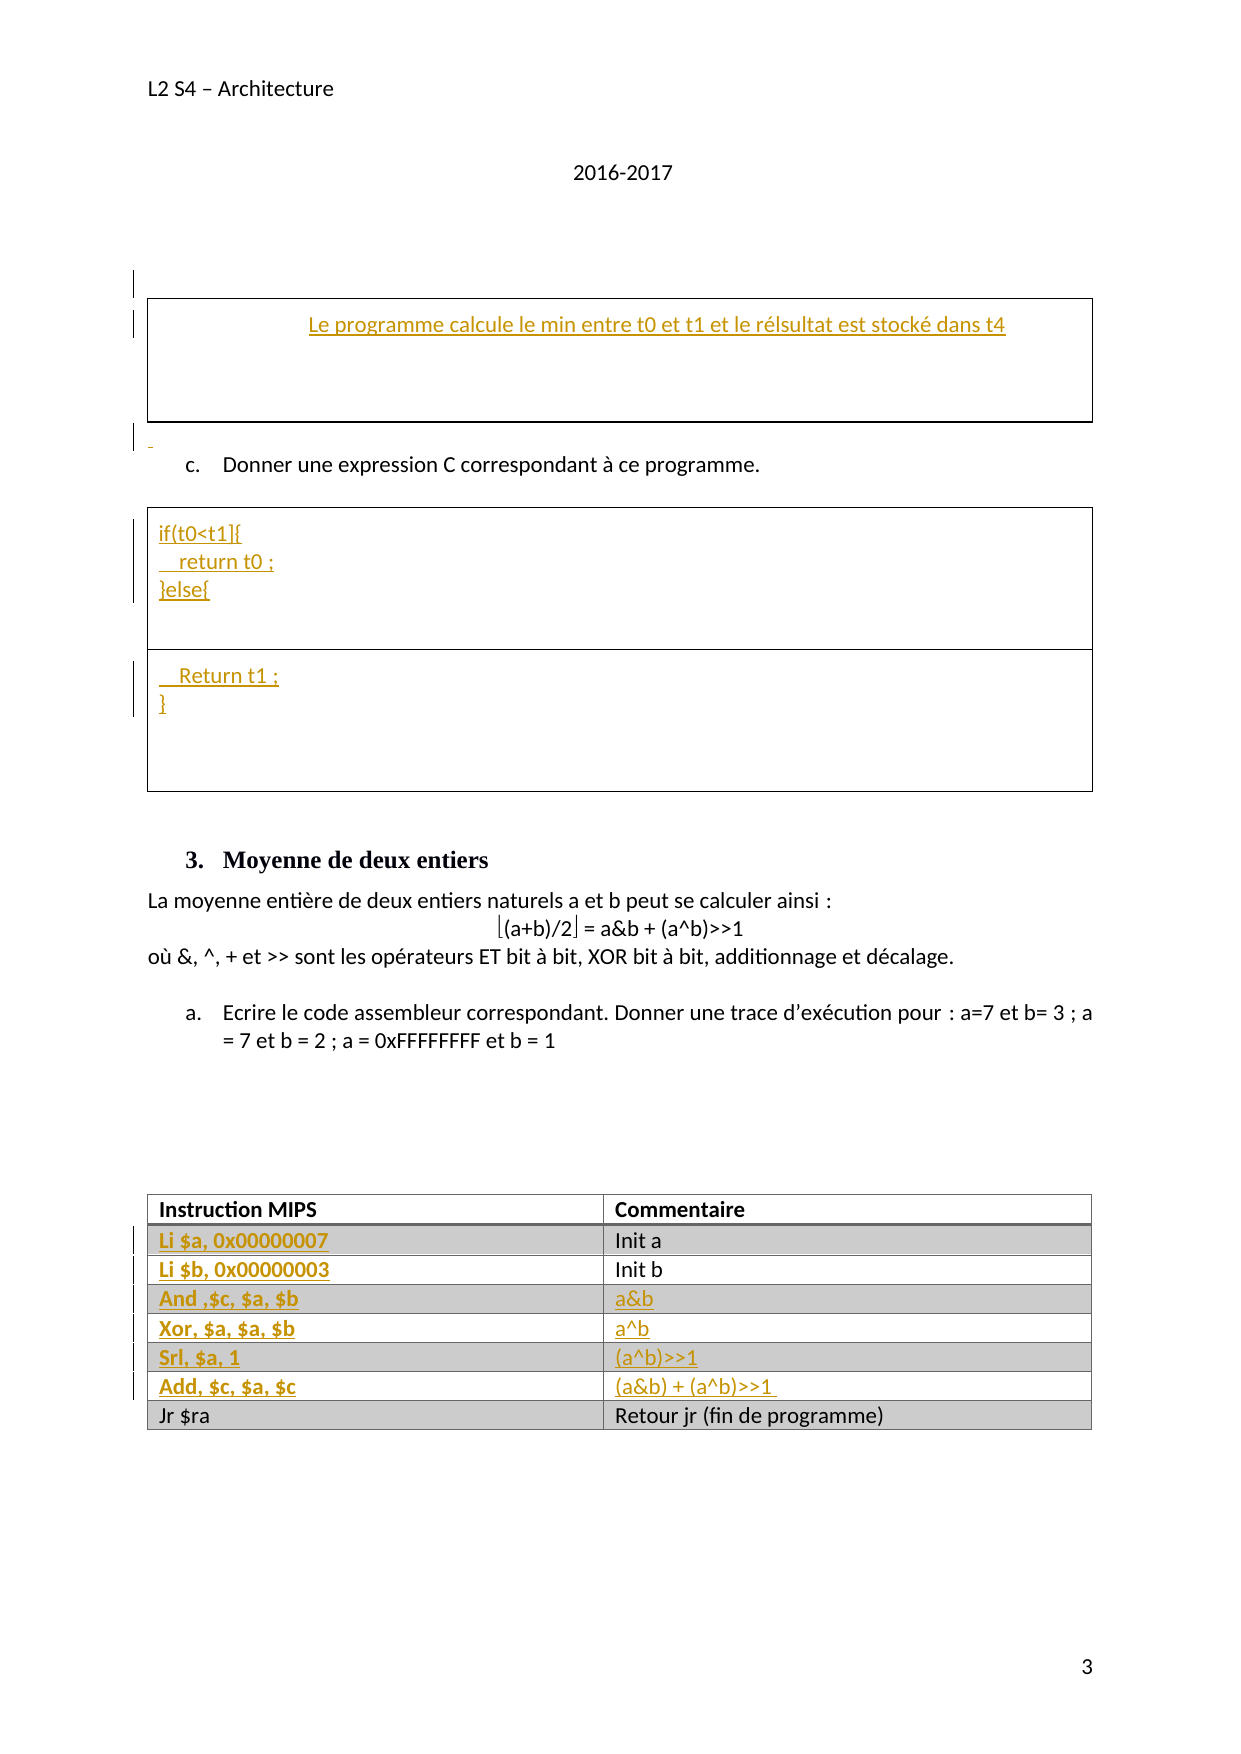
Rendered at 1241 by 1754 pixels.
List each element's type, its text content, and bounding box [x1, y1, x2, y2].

table_cell Li $a, 0x00000007 [148, 1226, 603, 1254]
table_cell Jr $ra [148, 1401, 603, 1429]
table_cell (a^b)>>1 [604, 1343, 1091, 1371]
table_cell Retour jr (fin de programme) [604, 1401, 1091, 1429]
list Ecrire le code assembleur correspondant. Donner une trace d’exécution pour : a=7 et b= 3 ; a = 7 et b = 2 ; a = 0xFFFFFFFF et b = 1 [185, 998, 1093, 1054]
text La moyenne entière de deux entiers naturels a et b peut se calculer ainsi : [148, 886, 1093, 914]
table_cell (a&b) + (a^b)>>1 [604, 1372, 1091, 1400]
subtitle Moyenne de deux entiers [185, 845, 1093, 873]
table_cell a&b [604, 1285, 1091, 1313]
table_cell And ,$c, $a, $b [148, 1285, 603, 1313]
table_header if(t0<t1]{ return t0 ; }else{ [148, 508, 1092, 649]
table_cell Li $b, 0x00000003 [148, 1256, 603, 1283]
text (a+b)/2 = a&b + (a^b)>>1 [148, 914, 1093, 942]
table_header Instruction MIPS [148, 1195, 603, 1223]
table_cell Xor, $a, $a, $b [148, 1314, 603, 1342]
table_cell Srl, $a, 1 [148, 1343, 603, 1371]
table_header Commentaire [604, 1195, 1091, 1223]
table_cell Init a [604, 1226, 1091, 1254]
text où &, ^, + et >> sont les opérateurs ET bit à bit, XOR bit à bit, additionnage et décalage. [148, 942, 1093, 970]
table_cell a^b [604, 1314, 1091, 1342]
table_cell Add, $c, $a, $c [148, 1372, 603, 1400]
table_header Le programme calcule le min entre t0 et t1 et le rélsultat est stocké dans t4 [148, 299, 1092, 421]
table_cell Return t1 ; } [148, 650, 1092, 791]
list Donner une expression C correspondant à ce programme. [185, 451, 1093, 478]
table_cell Init b [604, 1256, 1091, 1283]
